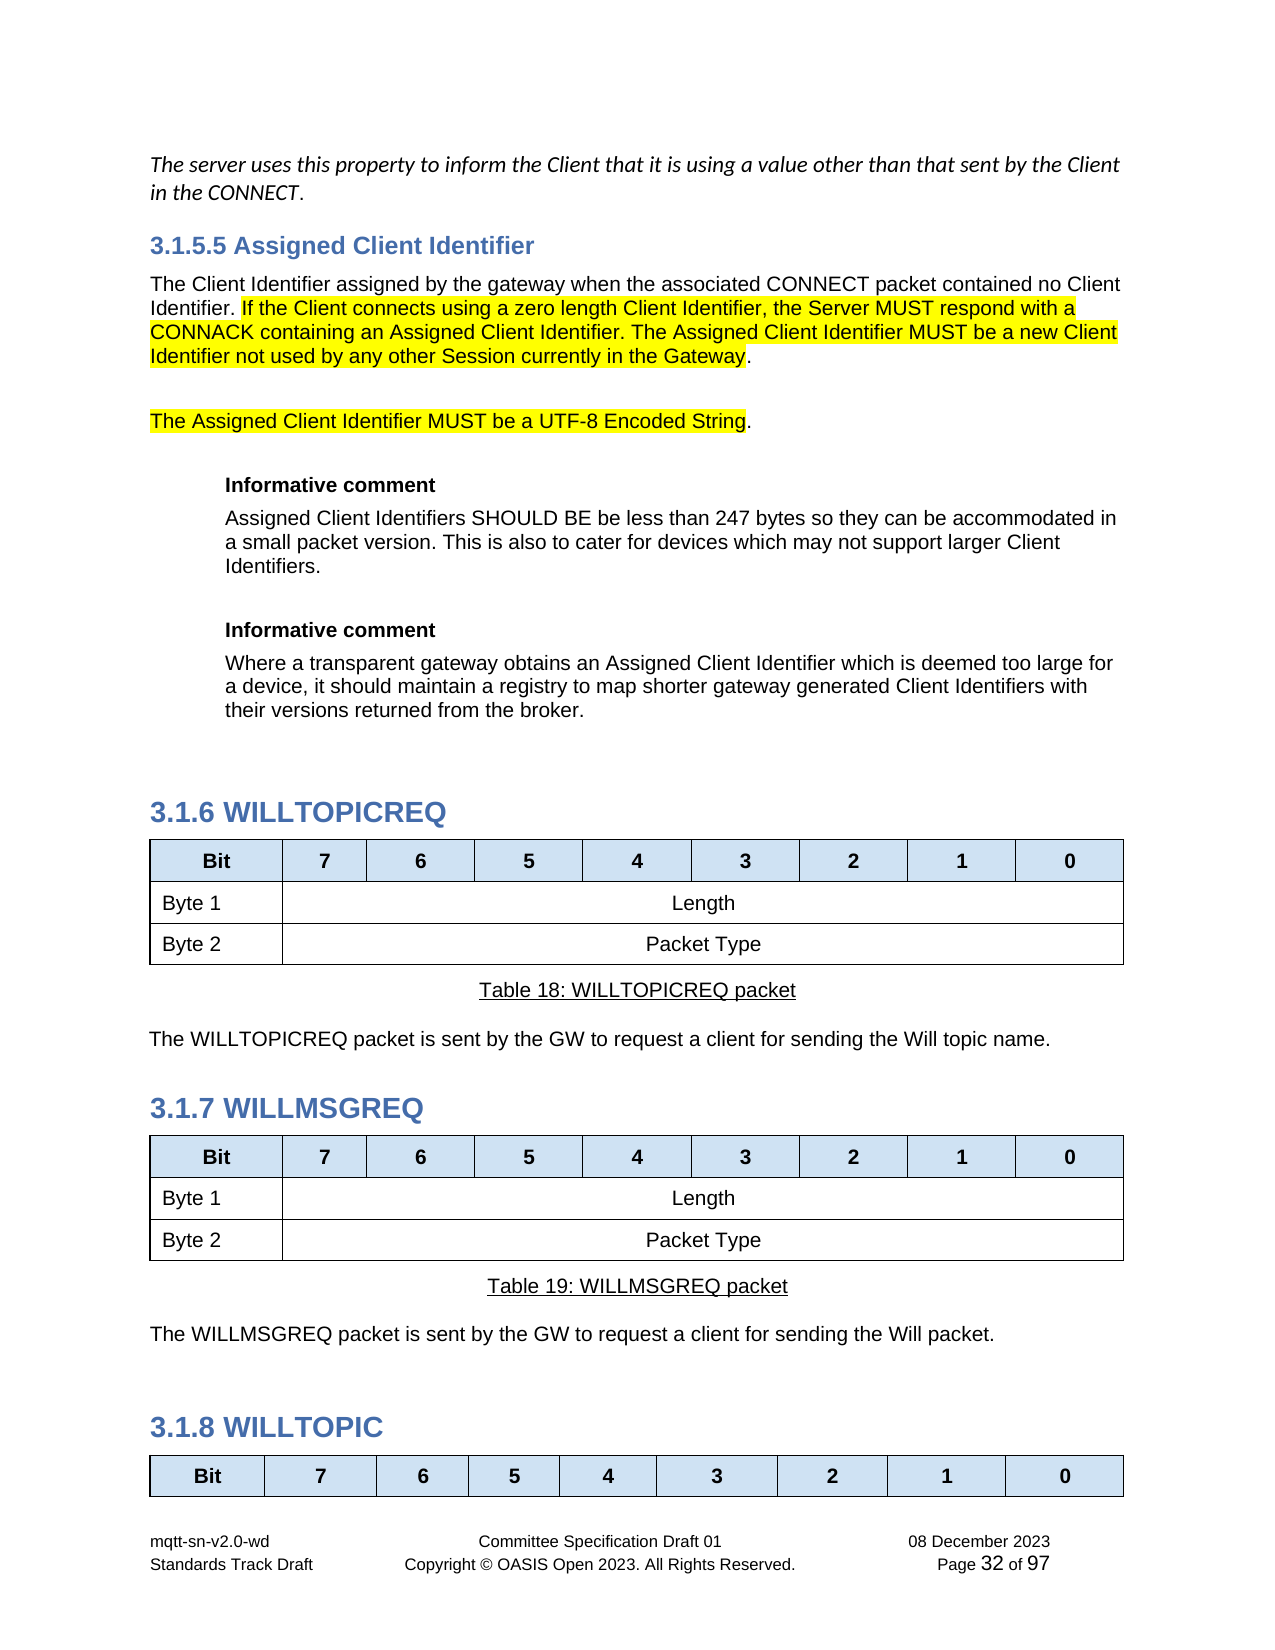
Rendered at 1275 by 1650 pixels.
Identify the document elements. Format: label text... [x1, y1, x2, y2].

table_header 1 [888, 1456, 1005, 1496]
table_cell Byte 2 [151, 1220, 282, 1260]
table_header 7 [283, 840, 366, 881]
table_header 3 [692, 1136, 799, 1177]
table_header 5 [469, 1456, 559, 1496]
table_cell Byte 1 [151, 882, 282, 923]
subtitle 3.1.8 WILLTOPIC [150, 1410, 1125, 1444]
text The WILLTOPICREQ packet is sent by the GW to request a client for sending the Will topic name. [148, 1026, 1124, 1050]
table_header 1 [908, 840, 1015, 881]
table_header 6 [377, 1456, 468, 1496]
text Informative comment [225, 618, 1125, 642]
table_header 0 [1016, 840, 1123, 881]
table_header Bit [151, 1136, 282, 1177]
table_header 4 [560, 1456, 656, 1496]
table_header 4 [583, 1136, 691, 1177]
table_cell Byte 1 [151, 1178, 282, 1218]
text The server uses this property to inform the Client that it is using a value other than that sent by the Client in the CONNECT. [150, 150, 1124, 206]
table_header 1 [908, 1136, 1015, 1177]
table_header 3 [692, 840, 799, 881]
table_header Bit [151, 840, 282, 881]
subtitle 3.1.5.5 Assigned Client Identifier [150, 231, 1124, 260]
table_cell Length [283, 1178, 1123, 1218]
table_cell Packet Type [283, 1220, 1123, 1260]
text The WILLMSGREQ packet is sent by the GW to request a client for sending the Will packet. [149, 1322, 1124, 1346]
table_header 2 [778, 1456, 887, 1496]
text The Assigned Client Identifier MUST be a UTF-8 Encoded String. [150, 409, 1125, 433]
table_cell Packet Type [283, 924, 1123, 964]
table_header 4 [583, 840, 691, 881]
table_cell Length [283, 882, 1123, 923]
subtitle 3.1.6 WILLTOPICREQ [150, 795, 1125, 829]
table_header 7 [283, 1136, 366, 1177]
table_header 5 [475, 1136, 582, 1177]
table_header 2 [800, 1136, 907, 1177]
table_cell Byte 2 [151, 924, 282, 964]
table_header 7 [265, 1456, 376, 1496]
text Assigned Client Identifiers SHOULD BE be less than 247 bytes so they can be accommodated in a small packet version. This is also to cater for devices which may not support larger Client Identifiers. [225, 506, 1125, 577]
table_header 3 [657, 1456, 777, 1496]
table_header 5 [475, 840, 582, 881]
table_header 0 [1006, 1456, 1123, 1496]
text Where a transparent gateway obtains an Assigned Client Identifier which is deemed too large for a device, it should maintain a registry to map shorter gateway generated Client Identifiers with their versions returned from the broker. [225, 650, 1125, 722]
table_header 6 [367, 1136, 474, 1177]
subtitle 3.1.7 WILLMSGREQ [150, 1091, 1125, 1124]
table_header 2 [800, 840, 907, 881]
text Informative comment [225, 473, 1125, 497]
text Table 19: WILLMSGREQ packet [150, 1274, 1125, 1298]
table_header Bit [151, 1456, 264, 1496]
text Table 18: WILLTOPICREQ packet [150, 978, 1125, 1002]
text The Client Identifier assigned by the gateway when the associated CONNECT packet contained no Client Identifier. If the Client connects using a zero length Client Identifier, the Server MUST respond with a CONNACK containing an Assigned Client Identifier. The Assigned Client Identifier MUST be a new Client Identifier not used by any other Session currently in the Gateway. [150, 272, 1125, 368]
table_header 6 [367, 840, 474, 881]
table_header 0 [1016, 1136, 1123, 1177]
